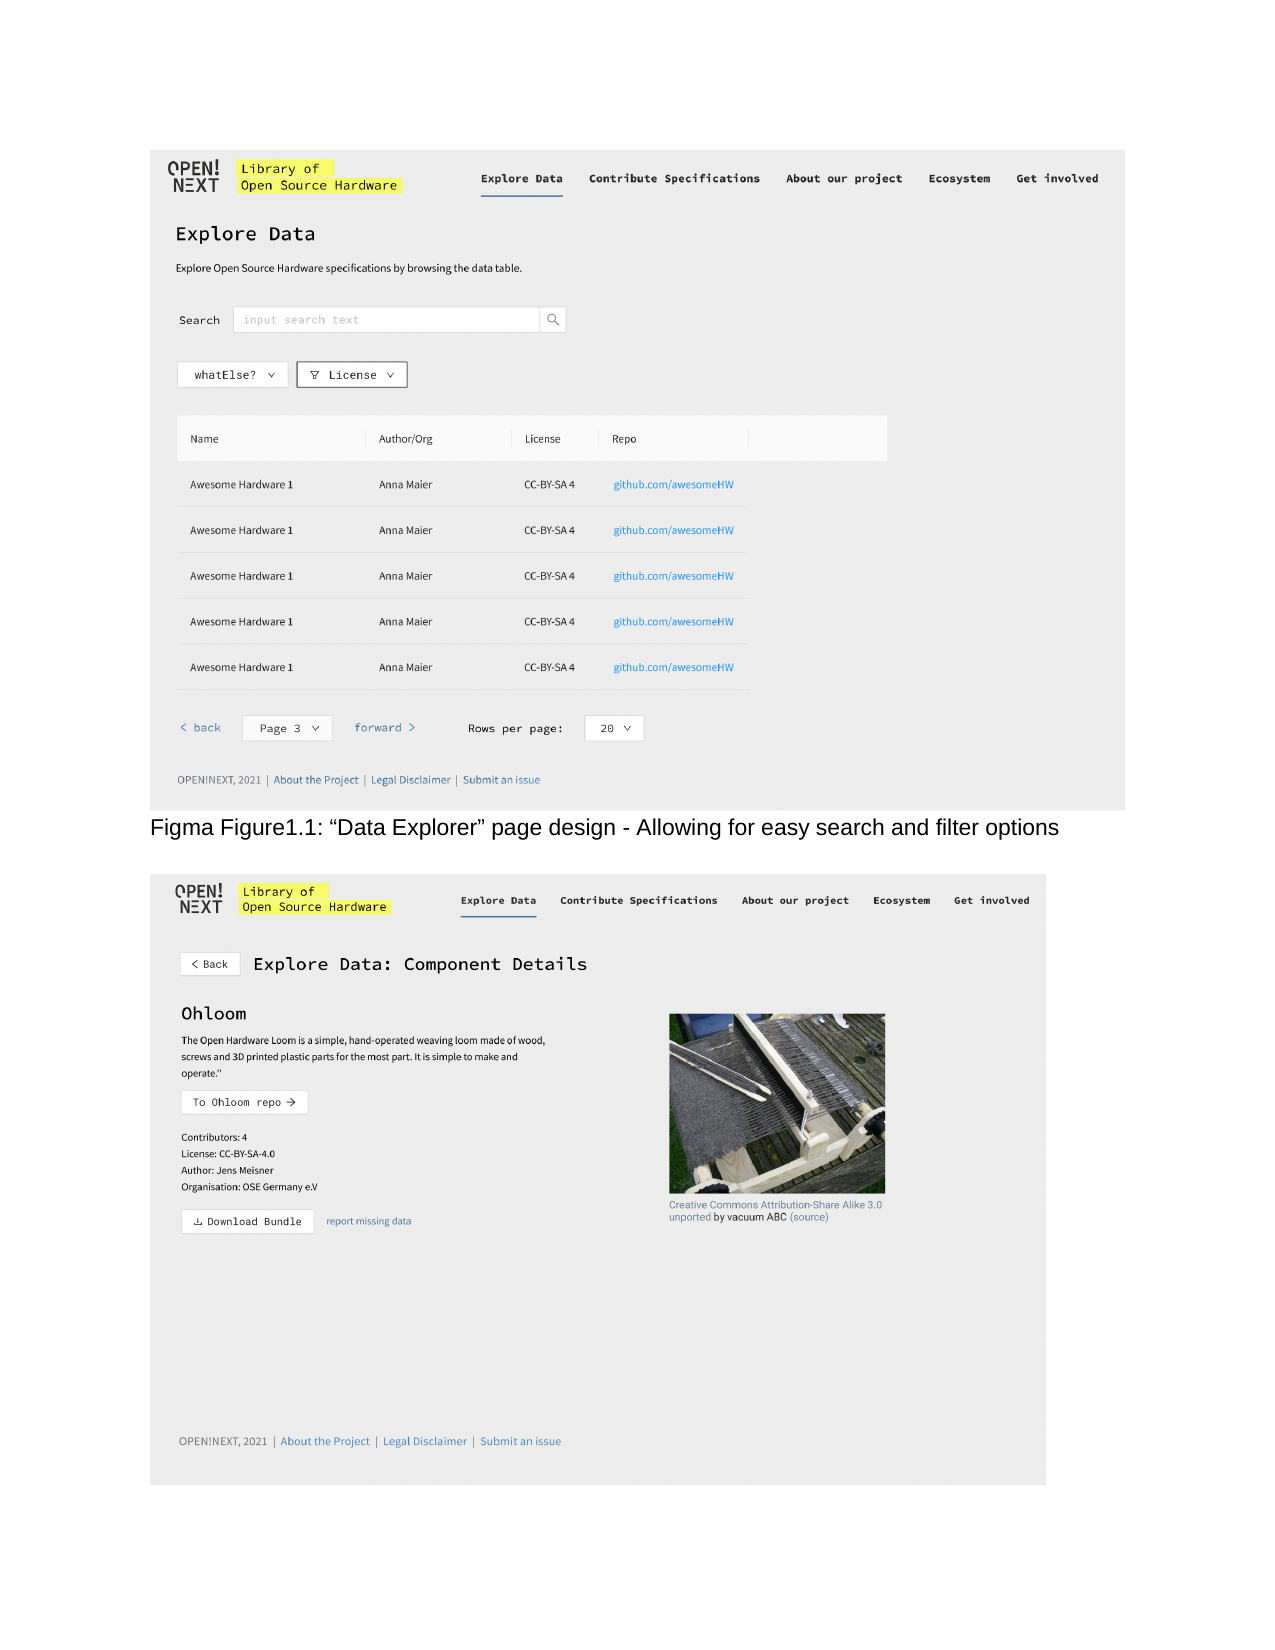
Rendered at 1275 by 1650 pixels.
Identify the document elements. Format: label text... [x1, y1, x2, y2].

picture [150, 874, 1047, 1485]
picture [150, 150, 1125, 811]
text Figma Figure1.1: “Data Explorer” page design - Allowing for easy search and filter options [150, 814, 1125, 871]
